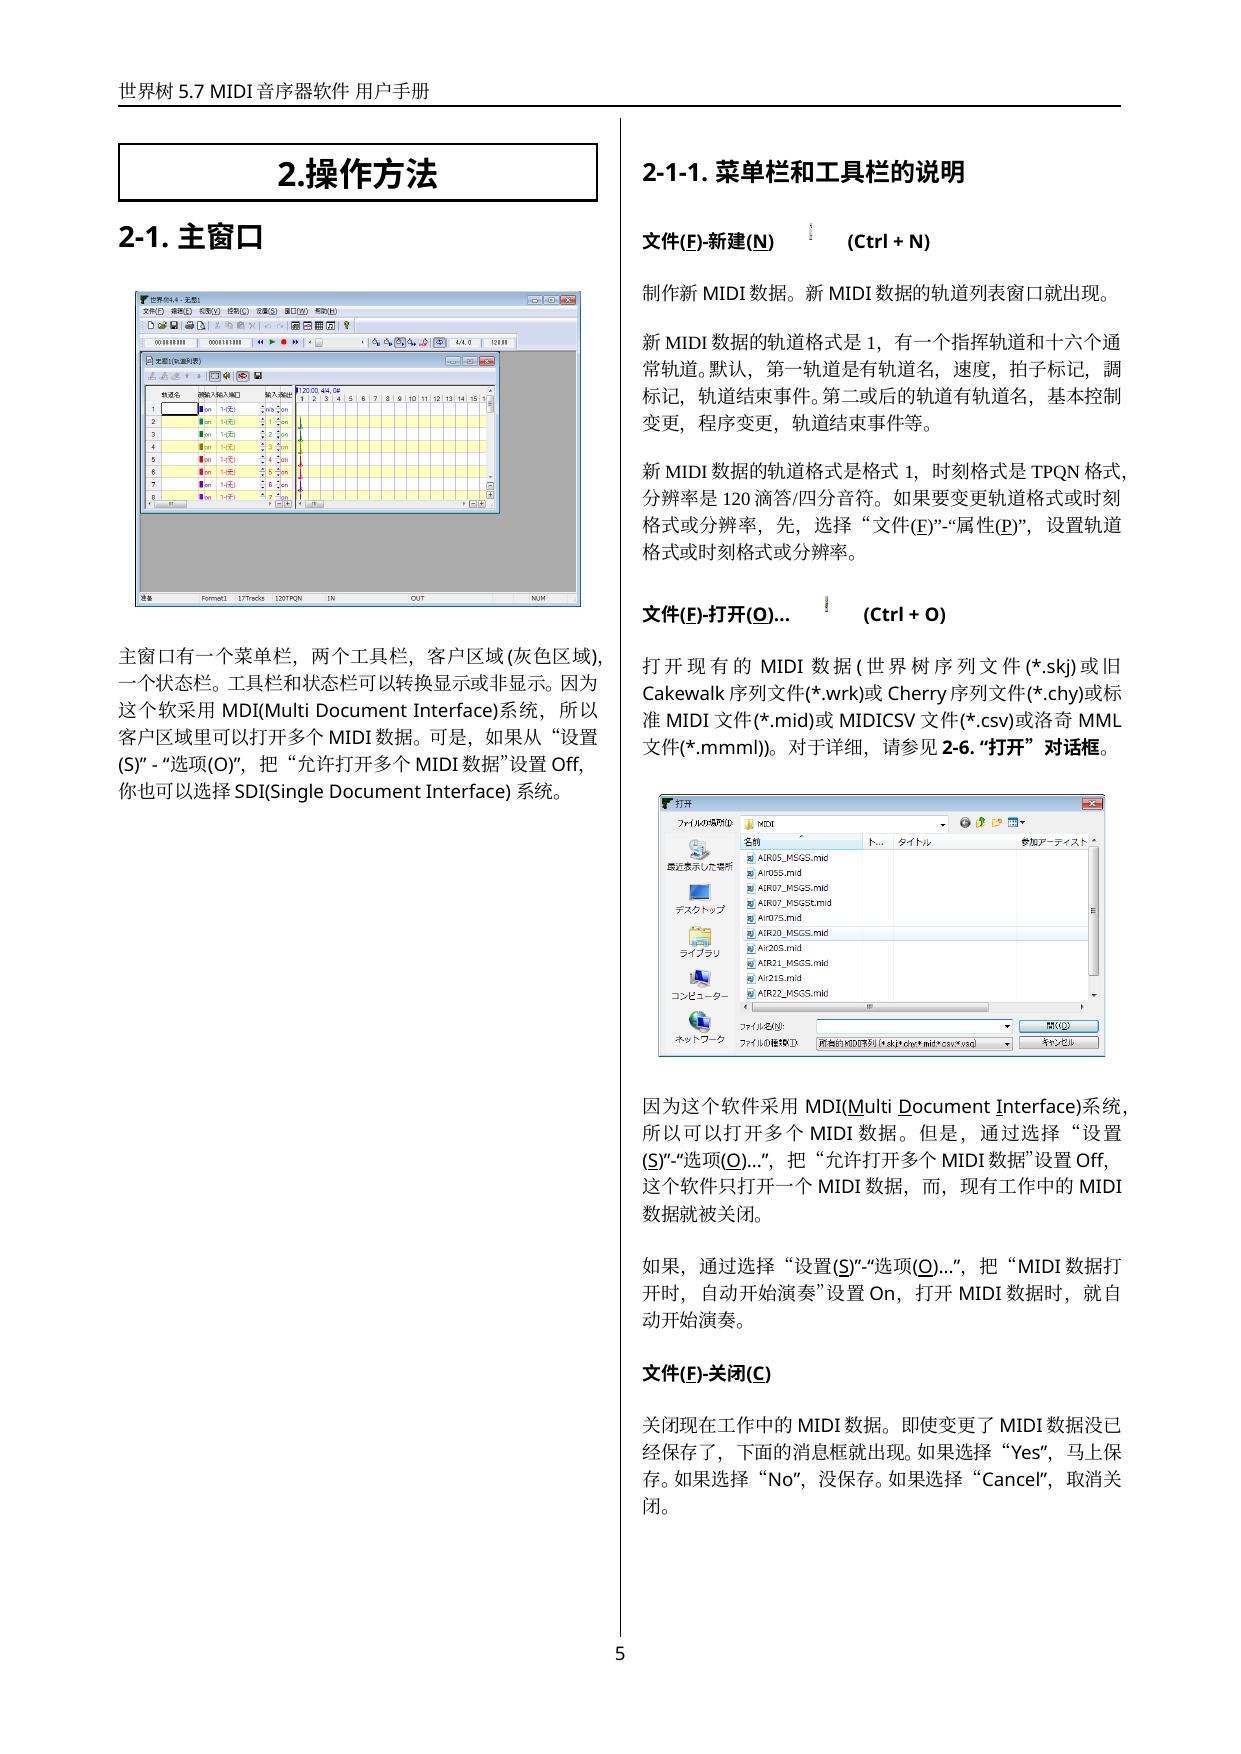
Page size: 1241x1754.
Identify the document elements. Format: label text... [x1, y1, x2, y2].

subtitle 2-1-1. 菜单栏和工具栏的说明 [642, 152, 1122, 188]
subtitle 2.操作方法 [120, 145, 596, 199]
text 新MIDI数据的轨道格式是格式1，时刻格式是TPQN格式，分辨率是120滴答/四分音符。如果要变更轨道格式或时刻格式或分辨率，先，选择“文件(F)”-“属性(P)”，设置轨道格式或时刻格式或分辨率。 [642, 457, 1122, 565]
text 新MIDI数据的轨道格式是1，有一个指挥轨道和十六个通常轨道。默认，第一轨道是有轨道名，速度，拍子标记，調标记，轨道结束事件。第二或后的轨道有轨道名，基本控制变更，程序变更，轨道结束事件等。 [642, 328, 1122, 436]
text 制作新MIDI数据。新MIDI数据的轨道列表窗口就出现。 [642, 279, 1122, 306]
picture [135, 291, 581, 607]
picture [658, 794, 1106, 1057]
picture [809, 223, 813, 240]
text 文件(F)-关闭(C) [642, 1358, 1122, 1386]
subtitle 2-1. 主窗口 [118, 214, 598, 256]
text 主窗口有一个菜单栏，两个工具栏，客户区域(灰色区域)，一个状态栏。工具栏和状态栏可以转换显示或非显示。因为这个软采用MDI(Multi Document Interface)系统，所以客户区域里可以打开多个MIDI数据。可是，如果从“设置(S)” - “选项(O)”，把“允许打开多个MIDI数据”设置Off，你也可以选择SDI(Single Document Interface) 系统。 [118, 642, 598, 803]
text 文件(F)-新建(N) (Ctrl + N) [642, 214, 1122, 254]
text 打开现有的MIDI数据(世界树序列文件(*.skj)或旧Cakewalk序列文件(*.wrk)或Cherry序列文件(*.chy)或标准MIDI文件(*.mid)或MIDICSV文件(*.csv)或洛奇MML文件(*.mmml))。对于详细，请参见2-6. “打开”对话框。 [642, 652, 1122, 760]
text 文件(F)-打开(O)... (Ctrl + O) [642, 587, 1122, 627]
text 关闭现在工作中的MIDI数据。即使变更了MIDI数据没已经保存了，下面的消息框就出现。如果选择“Yes”，马上保存。如果选择“No”，没保存。如果选择“Cancel”，取消关闭。 [642, 1411, 1122, 1519]
text 如果，通过选择“设置(S)”-“选项(O)...”，把“MIDI数据打开时，自动开始演奏”设置On，打开MIDI数据时，就自动开始演奏。 [642, 1252, 1122, 1333]
text 因为这个软件采用MDI(Multi Document Interface)系统，所以可以打开多个MIDI数据。但是，通过选择“设置(S)”-“选项(O)...”，把“允许打开多个MIDI数据”设置Off，这个软件只打开一个MIDI数据，而，现有工作中的MIDI数据就被关闭。 [642, 1091, 1122, 1226]
